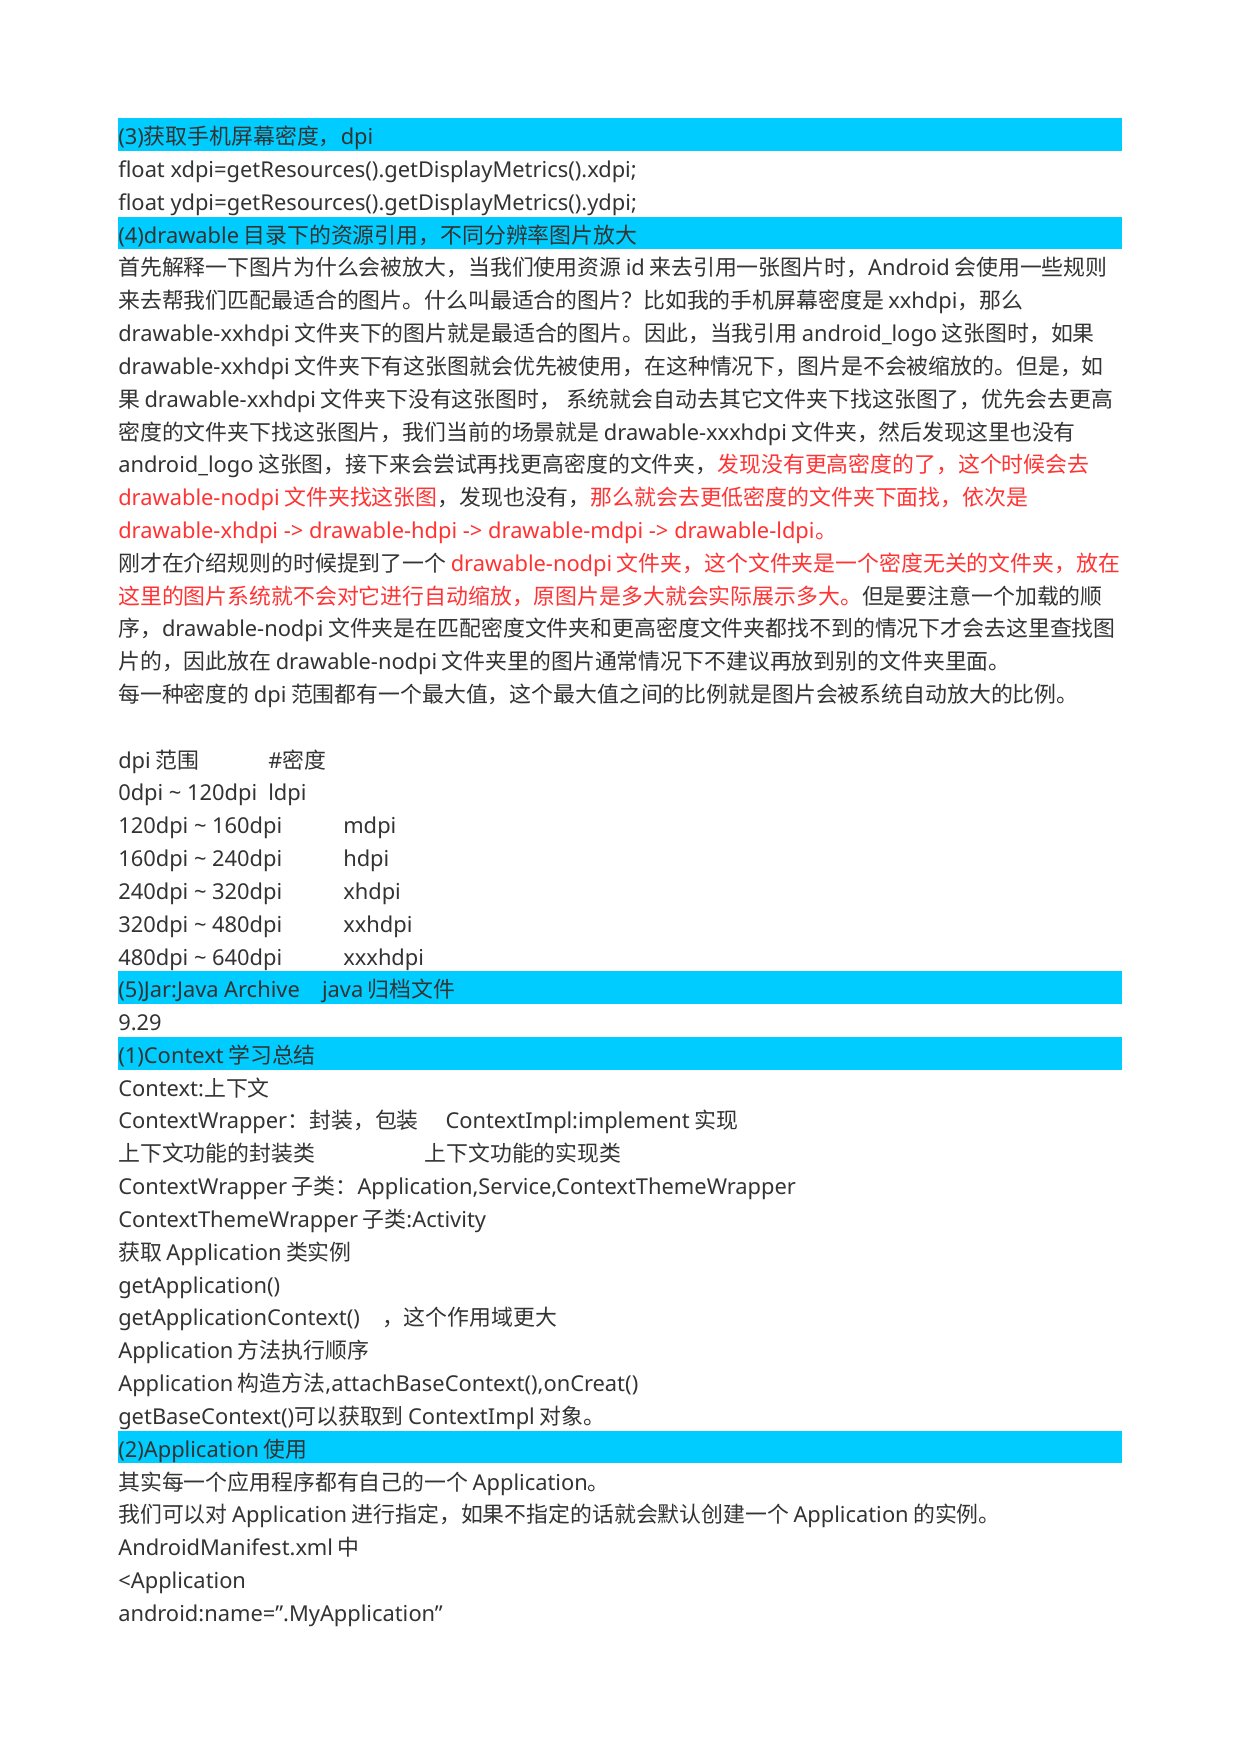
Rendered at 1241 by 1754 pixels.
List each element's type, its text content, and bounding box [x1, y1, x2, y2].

text getApplication() [118, 1267, 1122, 1299]
text ContextWrapper：封装，包装 ContextImpl:implement实现 [118, 1102, 1122, 1135]
text 240dpi ~ 320dpi xhdpi [118, 873, 1122, 906]
text (5)Jar:Java Archive java归档文件 [118, 971, 1122, 1004]
text 获取Application类实例 [118, 1234, 1122, 1267]
text (3)获取手机屏幕密度，dpi [118, 118, 1122, 151]
text 刚才在介绍规则的时候提到了一个drawable-nodpi文件夹，这个文件夹是一个密度无关的文件夹，放在这里的图片系统就不会对它进行自动缩放，原图片是多大就会实际展示多大。但是要注意一个加载的顺序，drawable-nodpi文件夹是在匹配密度文件夹和更高密度文件夹都找不到的情况下才会去这里查找图片的，因此放在drawable-nodpi文件夹里的图片通常情况下不建议再放到别的文件夹里面。 [118, 545, 1122, 676]
text AndroidManifest.xml中 [118, 1529, 1122, 1562]
text float ydpi=getResources().getDisplayMetrics().ydpi; [118, 184, 1122, 217]
text Context:上下文 [118, 1070, 1122, 1102]
text 我们可以对Application进行指定，如果不指定的话就会默认创建一个Application的实例。 [118, 1496, 1122, 1529]
text 9.29 [118, 1004, 1122, 1037]
text 0dpi ~ 120dpi ldpi [118, 774, 1122, 807]
text dpi范围 #密度 [118, 742, 1122, 774]
text 上下文功能的封装类 上下文功能的实现类 [118, 1135, 1122, 1168]
text 320dpi ~ 480dpi xxhdpi [118, 906, 1122, 938]
text (4)drawable目录下的资源引用，不同分辨率图片放大 [118, 217, 1122, 249]
text float xdpi=getResources().getDisplayMetrics().xdpi; [118, 151, 1122, 184]
text 120dpi ~ 160dpi mdpi [118, 807, 1122, 840]
text (2)Application使用 [118, 1431, 1122, 1463]
text getApplicationContext() ，这个作用域更大 [118, 1299, 1122, 1332]
text getBaseContext()可以获取到ContextImpl对象。 [118, 1398, 1122, 1431]
text 其实每一个应用程序都有自己的一个Application。 [118, 1463, 1122, 1496]
text ContextWrapper子类：Application,Service,ContextThemeWrapper [118, 1168, 1122, 1201]
text ContextThemeWrapper子类:Activity [118, 1201, 1122, 1234]
text 160dpi ~ 240dpi hdpi [118, 840, 1122, 873]
text Application构造方法,attachBaseContext(),onCreat() [118, 1365, 1122, 1398]
text 每一种密度的dpi范围都有一个最大值，这个最大值之间的比例就是图片会被系统自动放大的比例。 [118, 676, 1122, 709]
text (1)Context学习总结 [118, 1037, 1122, 1070]
text android:name=”.MyApplication” [118, 1595, 1122, 1627]
text Application方法执行顺序 [118, 1332, 1122, 1365]
text <Application [118, 1562, 1122, 1595]
text 首先解释一下图片为什么会被放大，当我们使用资源id来去引用一张图片时，Android会使用一些规则来去帮我们匹配最适合的图片。什么叫最适合的图片？比如我的手机屏幕密度是xxhdpi，那么drawable-xxhdpi文件夹下的图片就是最适合的图片。因此，当我引用android_logo这张图时，如果drawable-xxhdpi文件夹下有这张图就会优先被使用，在这种情况下，图片是不会被缩放的。但是，如果drawable-xxhdpi文件夹下没有这张图时， 系统就会自动去其它文件夹下找这张图了，优先会去更高密度的文件夹下找这张图片，我们当前的场景就是drawable-xxxhdpi文件夹，然后发现这里也没有android_logo这张图，接下来会尝试再找更高密度的文件夹，发现没有更高密度的了，这个时候会去drawable-nodpi文件夹找这张图，发现也没有，那么就会去更低密度的文件夹下面找，依次是drawable-xhdpi -> drawable-hdpi -> drawable-mdpi -> drawable-ldpi。 [118, 249, 1122, 545]
text 480dpi ~ 640dpi xxxhdpi [118, 938, 1122, 971]
